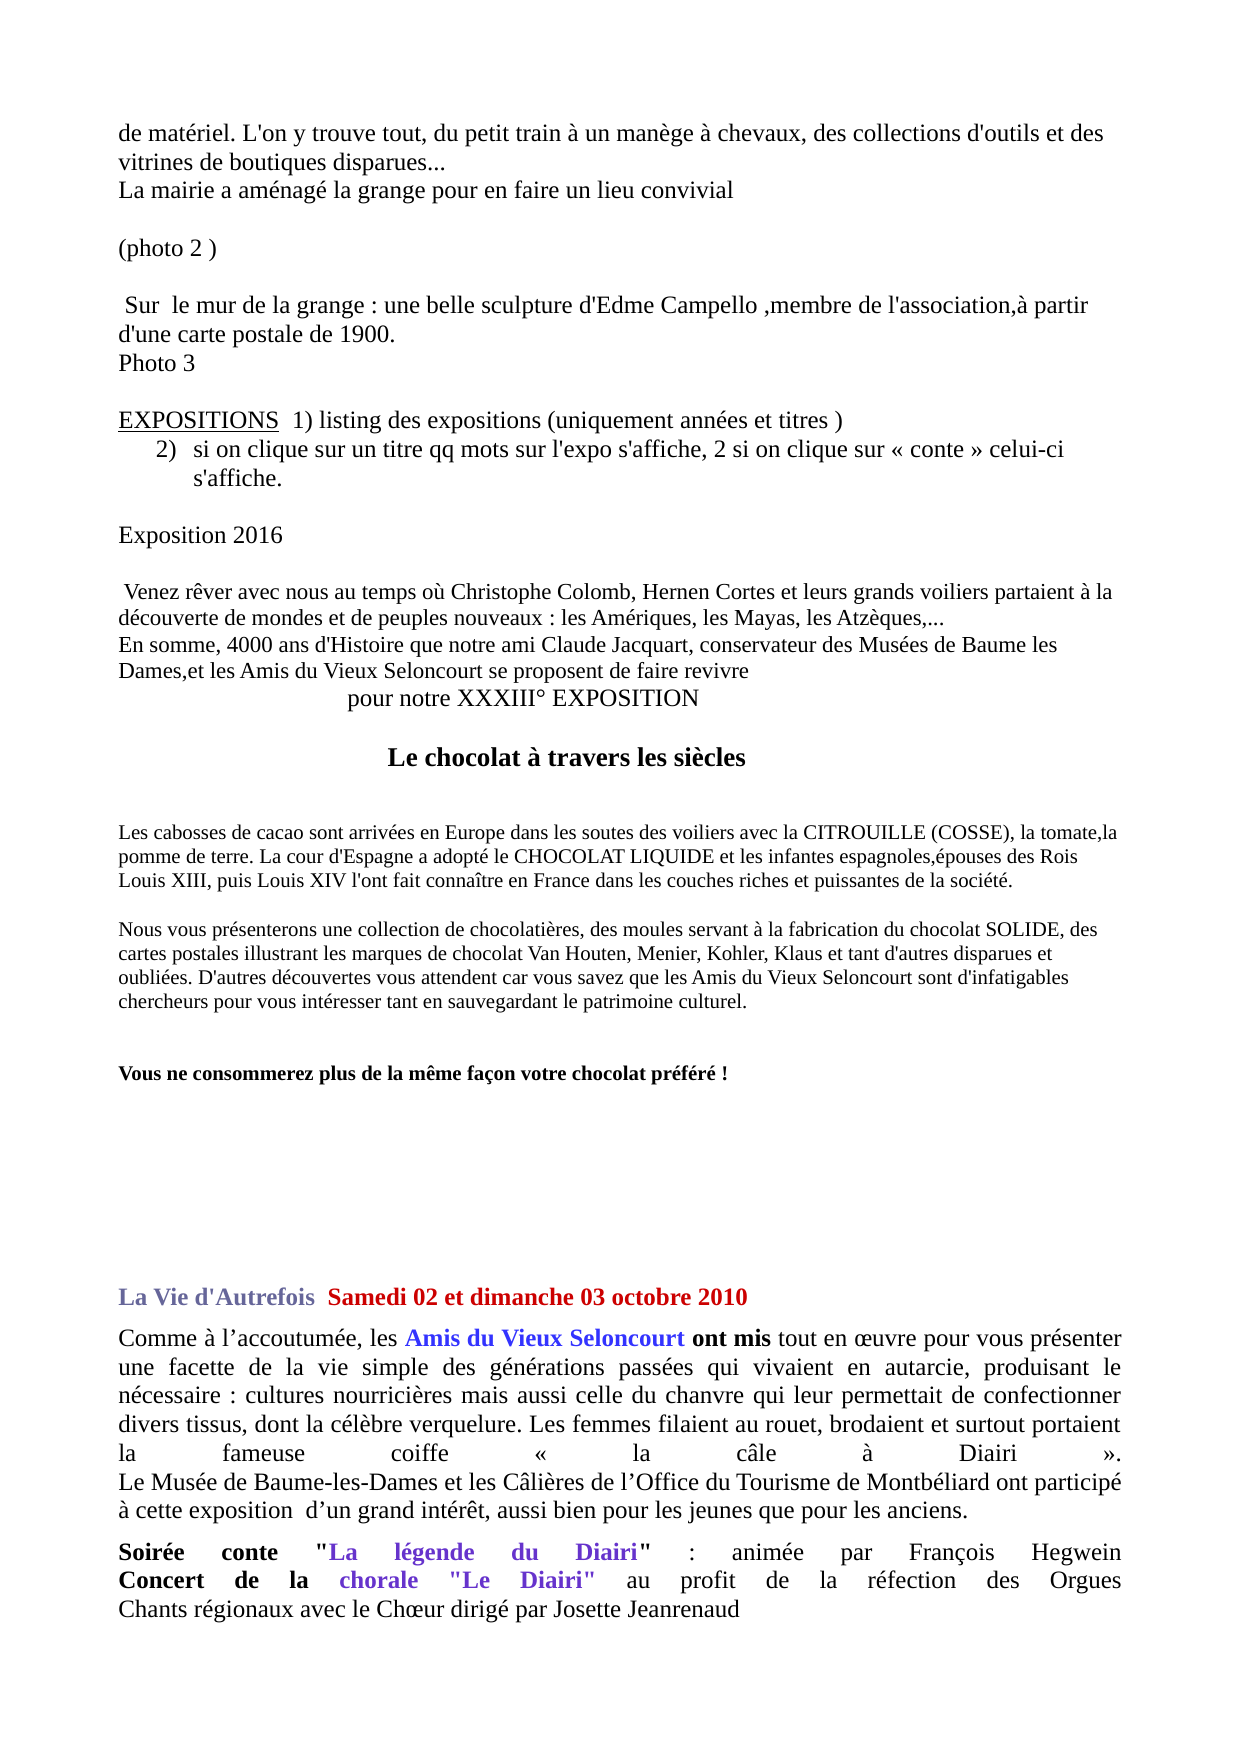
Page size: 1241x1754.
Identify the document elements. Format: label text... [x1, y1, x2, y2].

text Exposition 2016 [118, 521, 1122, 549]
text Le chocolat à travers les siècles [118, 741, 1122, 772]
text Nous vous présenterons une collection de chocolatières, des moules servant à la fabrication du chocolat SOLIDE, des cartes postales illustrant les marques de chocolat Van Houten, Menier, Kohler, Klaus et tant d'autres disparues et oubliées. D'autres découvertes vous attendent car vous savez que les Amis du Vieux Seloncourt sont d'infatigables chercheurs pour vous intéresser tant en sauvegardant le patrimoine culturel. [118, 917, 1122, 1013]
text Soirée conte "La légende du Diairi" : animée par François Hegwein Concert de la chorale "Le Diairi" au profit de la réfection des Orgues Chants régionaux avec le Chœur dirigé par Josette Jeanrenaud [118, 1537, 1122, 1623]
text La Vie d'Autrefois Samedi 02 et dimanche 03 octobre 2010 [118, 1282, 1122, 1310]
text Photo 3 [118, 348, 1122, 377]
text Les cabosses de cacao sont arrivées en Europe dans les soutes des voiliers avec la CITROUILLE (COSSE), la tomate,la pomme de terre. La cour d'Espagne a adopté le CHOCOLAT LIQUIDE et les infantes espagnoles,épouses des Rois Louis XIII, puis Louis XIV l'ont fait connaître en France dans les couches riches et puissantes de la société. [118, 820, 1122, 892]
list si on clique sur un titre qq mots sur l'expo s'affiche, 2 si on clique sur « conte » celui-ci s'affiche. [156, 434, 1122, 492]
text (photo 2 ) [118, 233, 1122, 262]
text pour notre XXXIII° EXPOSITION [118, 683, 1122, 712]
text La mairie a aménagé la grange pour en faire un lieu convivial [118, 176, 1122, 204]
text Sur le mur de la grange : une belle sculpture d'Edme Campello ,membre de l'association,à partir d'une carte postale de 1900. [118, 291, 1122, 348]
text Comme à l’accoutumée, les Amis du Vieux Seloncourt ont mis tout en œuvre pour vous présenter une facette de la vie simple des générations passées qui vivaient en autarcie, produisant le nécessaire : cultures nourricières mais aussi celle du chanvre qui leur permettait de confectionner divers tissus, dont la célèbre verquelure. Les femmes filaient au rouet, brodaient et surtout portaient la fameuse coiffe « la câle à Diairi ». Le Musée de Baume-les-Dames et les Câlières de l’Office du Tourisme de Montbéliard ont participé à cette exposition d’un grand intérêt, aussi bien pour les jeunes que pour les anciens. [118, 1323, 1122, 1524]
text En somme, 4000 ans d'Histoire que notre ami Claude Jacquart, conservateur des Musées de Baume les Dames,et les Amis du Vieux Seloncourt se proposent de faire revivre [118, 631, 1122, 683]
text EXPOSITIONS 1) listing des expositions (uniquement années et titres ) [118, 406, 1122, 434]
text Venez rêver avec nous au temps où Christophe Colomb, Hernen Cortes et leurs grands voiliers partaient à la découverte de mondes et de peuples nouveaux : les Amériques, les Mayas, les Atzèques,... [118, 578, 1122, 631]
text Vous ne consommerez plus de la même façon votre chocolat préféré ! [118, 1061, 1122, 1085]
text de matériel. L'on y trouve tout, du petit train à un manège à chevaux, des collections d'outils et des vitrines de boutiques disparues... [118, 118, 1122, 176]
